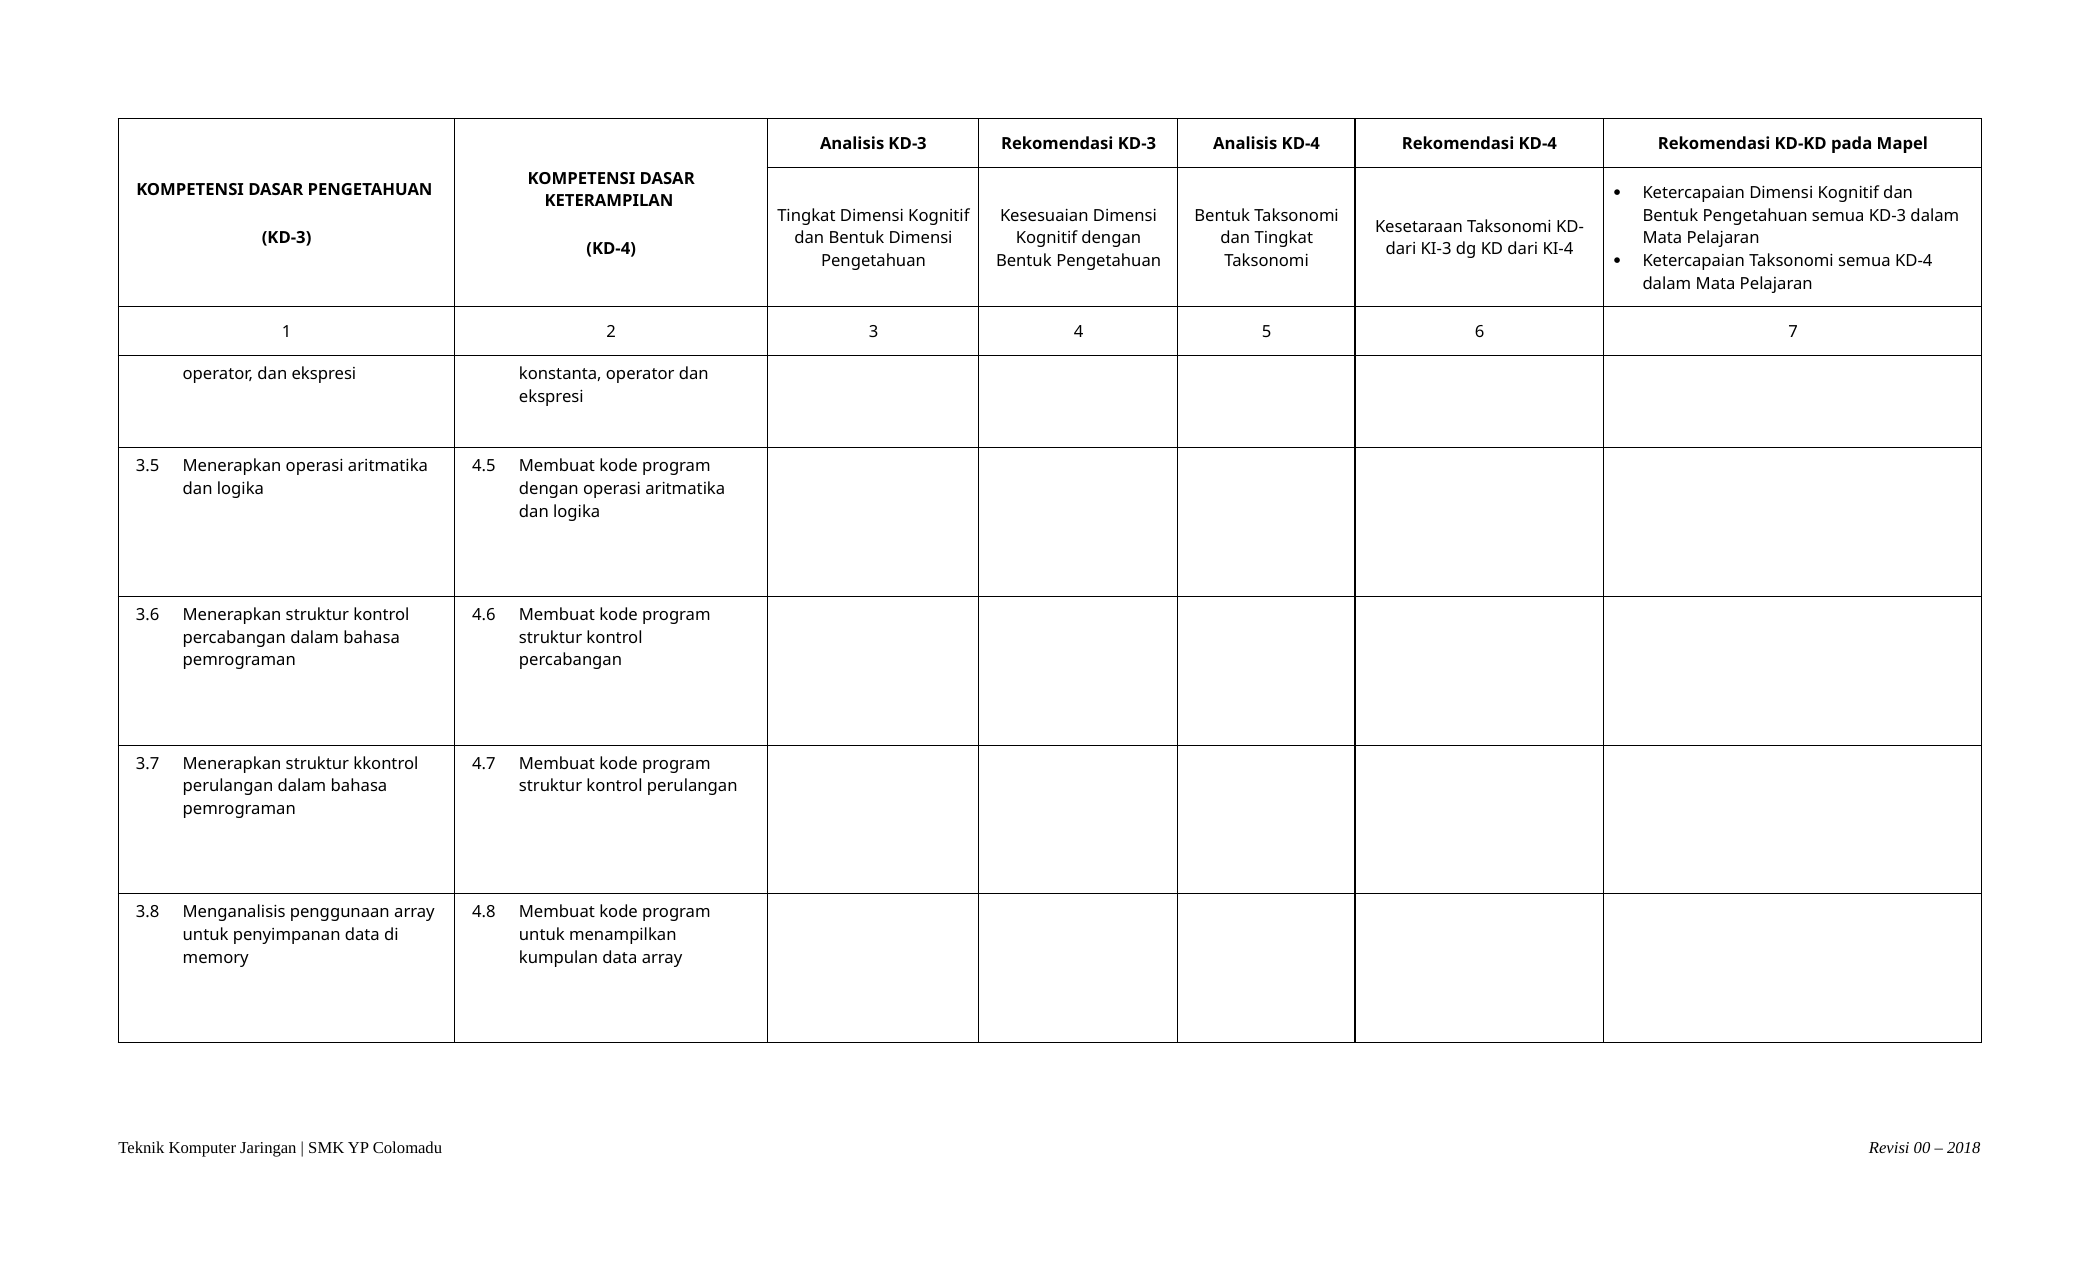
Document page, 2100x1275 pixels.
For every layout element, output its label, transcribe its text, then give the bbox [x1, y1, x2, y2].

table_header Membuat kode program dengan operasi aritmatika dan logika [513, 448, 756, 528]
table_header Analisis KD-3 [768, 119, 978, 167]
table_header [779, 597, 967, 631]
table_cell [1604, 356, 1981, 447]
table_cell [455, 894, 767, 1042]
table_cell [455, 448, 767, 596]
table_cell [1604, 894, 1981, 1042]
table_header 3.8 [130, 894, 177, 974]
table_cell Kesesuaian Dimensi Kognitif dengan Bentuk Pengetahuan [979, 168, 1177, 306]
table_cell 4 [979, 307, 1177, 355]
table_header [1189, 448, 1344, 482]
table_header [779, 746, 967, 780]
table_header 4.8 [466, 894, 513, 974]
table_header Menerapkan operasi aritmatika dan logika [177, 448, 443, 505]
table_header 4.6 [466, 597, 513, 676]
table_header konstanta, operator dan ekspresi [513, 356, 756, 413]
table_header [130, 356, 177, 390]
table_cell [1178, 448, 1354, 596]
table_cell [979, 448, 1177, 596]
table_cell Bentuk Taksonomi dan Tingkat Taksonomi [1178, 168, 1354, 306]
table_header KOMPETENSI DASAR PENGETAHUAN (KD-3) [119, 119, 454, 306]
table_cell Ketercapaian Dimensi Kognitif dan Bentuk Pengetahuan semua KD-3 dalam Mata Pelajaran Ketercapaian Taksonomi semua KD-4 dalam Mata Pelajaran [1604, 168, 1981, 306]
table_cell [979, 597, 1177, 744]
table_cell [768, 597, 978, 744]
table_header [1367, 894, 1592, 928]
table_cell Tingkat Dimensi Kognitif dan Bentuk Dimensi Pengetahuan [768, 168, 978, 306]
table_cell [979, 746, 1177, 893]
table_cell 6 [1356, 307, 1603, 355]
table_header 3.7 [130, 746, 177, 825]
table_header [1189, 894, 1344, 928]
table_header [991, 894, 1166, 928]
table_header [779, 894, 967, 928]
table_header [1367, 448, 1592, 482]
table_cell [1604, 597, 1981, 744]
table_header 3.6 [130, 597, 177, 676]
table_header Analisis KD-4 [1178, 119, 1354, 167]
table_cell [455, 356, 767, 447]
table_cell [979, 894, 1177, 1042]
table_cell 2 [455, 307, 767, 355]
table_cell [1356, 894, 1603, 1042]
table_cell [768, 448, 978, 596]
table_cell [119, 597, 454, 744]
table_cell Kesetaraan Taksonomi KD-dari KI-3 dg KD dari KI-4 [1356, 168, 1603, 306]
table_cell [1178, 894, 1354, 1042]
table_header [991, 746, 1166, 780]
table_header [991, 597, 1166, 631]
table_cell [455, 746, 767, 893]
table_header Rekomendasi KD-3 [979, 119, 1177, 167]
table_header Membuat kode program struktur kontrol perulangan [513, 746, 756, 802]
table_cell [1604, 746, 1981, 893]
table_cell [1178, 597, 1354, 744]
table_cell [1356, 746, 1603, 893]
table_header operator, dan ekspresi [177, 356, 443, 390]
table_header [779, 448, 967, 482]
table_cell [119, 746, 454, 893]
table_cell [1356, 448, 1603, 596]
table_cell [1178, 746, 1354, 893]
table_cell [1178, 356, 1354, 447]
table_header Membuat kode program struktur kontrol percabangan [513, 597, 756, 676]
table_cell 7 [1604, 307, 1981, 355]
table_header KOMPETENSI DASAR KETERAMPILAN (KD-4) [455, 119, 767, 306]
table_header [1367, 597, 1592, 631]
table_cell 5 [1178, 307, 1354, 355]
table_header Menerapkan struktur kontrol percabangan dalam bahasa pemrograman [177, 597, 443, 676]
table_header Rekomendasi KD-KD pada Mapel [1604, 119, 1981, 167]
table_cell [1356, 356, 1603, 447]
table_cell 3 [768, 307, 978, 355]
table_header Menerapkan struktur kkontrol perulangan dalam bahasa pemrograman [177, 746, 443, 825]
table_cell [119, 356, 454, 447]
table_header 4.5 [466, 448, 513, 528]
table_cell [455, 597, 767, 744]
table_header Membuat kode program untuk menampilkan kumpulan data array [513, 894, 756, 974]
table_cell [768, 894, 978, 1042]
table_header [991, 448, 1166, 482]
table_header [1189, 746, 1344, 780]
table_cell [768, 746, 978, 893]
table_header 3.5 [130, 448, 177, 505]
table_cell [768, 356, 978, 447]
table_header [466, 356, 513, 413]
table_header 4.7 [466, 746, 513, 802]
table_cell [119, 448, 454, 596]
table_header Rekomendasi KD-4 [1356, 119, 1603, 167]
table_cell [979, 356, 1177, 447]
table_header [1189, 597, 1344, 631]
table_header [1367, 746, 1592, 780]
table_cell [1604, 448, 1981, 596]
table_header Menganalisis penggunaan array untuk penyimpanan data di memory [177, 894, 443, 974]
table_cell 1 [119, 307, 454, 355]
table_cell [1356, 597, 1603, 744]
table_cell [119, 894, 454, 1042]
